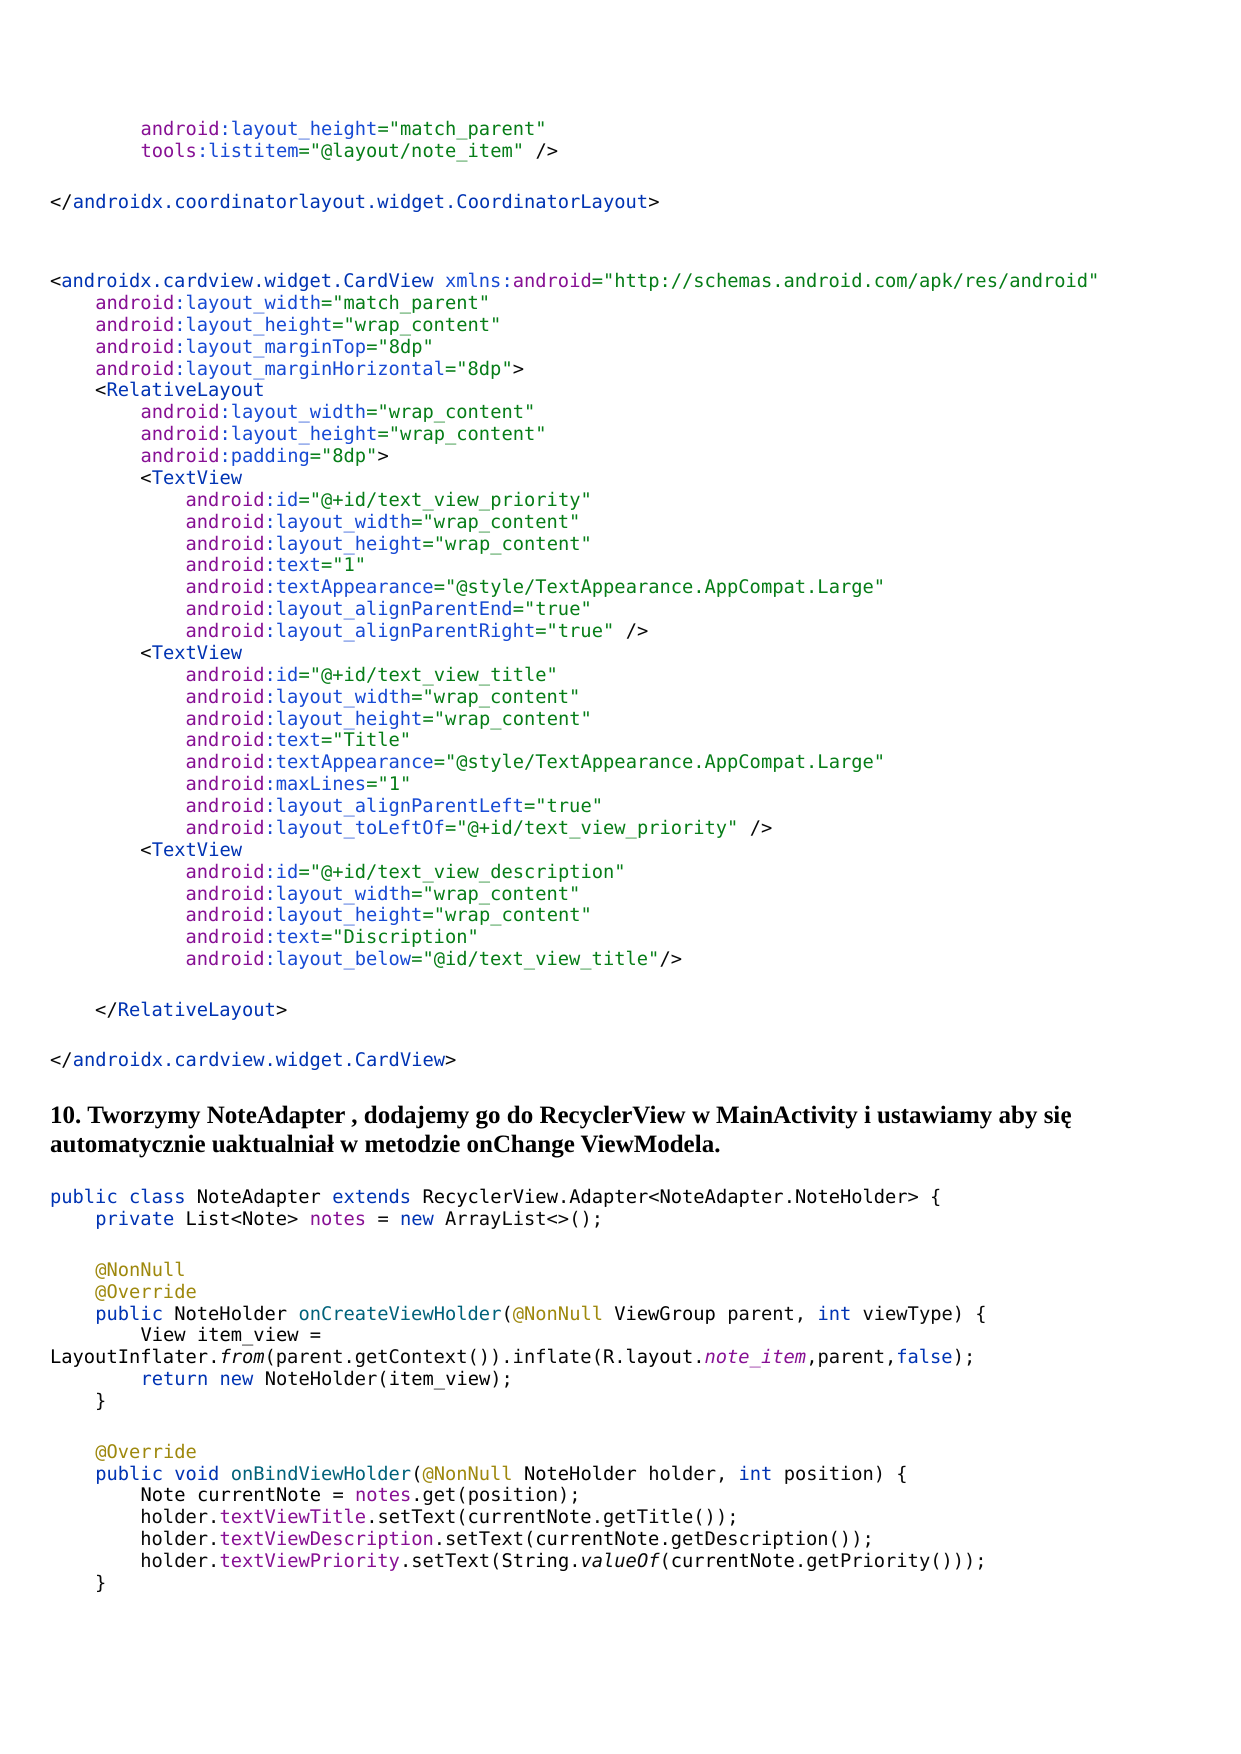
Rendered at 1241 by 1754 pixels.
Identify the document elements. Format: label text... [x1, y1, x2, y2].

text android:layout_height="match_parent" tools:listitem="@layout/note_item" /> </androidx.coordinatorlayout.widget.CoordinatorLayout> [50, 118, 1193, 212]
text public class NoteAdapter extends RecyclerView.Adapter<NoteAdapter.NoteHolder> { private List<Note> notes = new ArrayList<>(); @NonNull @Override public NoteHolder onCreateViewHolder(@NonNull ViewGroup parent, int viewType) { View item_view = LayoutInflater.from(parent.getContext()).inflate(R.layout.note_item,parent,false); return new NoteHolder(item_view); } @Override public void onBindViewHolder(@NonNull NoteHolder holder, int position) { Note currentNote = notes.get(position); holder.textViewTitle.setText(currentNote.getTitle()); holder.textViewDescription.setText(currentNote.getDescription()); holder.textViewPriority.setText(String.valueOf(currentNote.getPriority())); } [50, 1186, 1193, 1622]
text <androidx.cardview.widget.CardView xmlns:android="http://schemas.android.com/apk/res/android" android:layout_width="match_parent" android:layout_height="wrap_content" android:layout_marginTop="8dp" android:layout_marginHorizontal="8dp"> <RelativeLayout android:layout_width="wrap_content" android:layout_height="wrap_content" android:padding="8dp"> <TextView android:id="@+id/text_view_priority" android:layout_width="wrap_content" android:layout_height="wrap_content" android:text="1" android:textAppearance="@style/TextAppearance.AppCompat.Large" android:layout_alignParentEnd="true" android:layout_alignParentRight="true" /> <TextView android:id="@+id/text_view_title" android:layout_width="wrap_content" android:layout_height="wrap_content" android:text="Title" android:textAppearance="@style/TextAppearance.AppCompat.Large" android:maxLines="1" android:layout_alignParentLeft="true" android:layout_toLeftOf="@+id/text_view_priority" /> <TextView android:id="@+id/text_view_description" android:layout_width="wrap_content" android:layout_height="wrap_content" android:text="Discription" android:layout_below="@id/text_view_title"/> </RelativeLayout> </androidx.cardview.widget.CardView> [50, 270, 1193, 1071]
text 10. Tworzymy NoteAdapter , dodajemy go do RecyclerView w MainActivity i ustawiamy aby się automatycznie uaktualniał w metodzie onChange ViewModela. [50, 1100, 1193, 1157]
